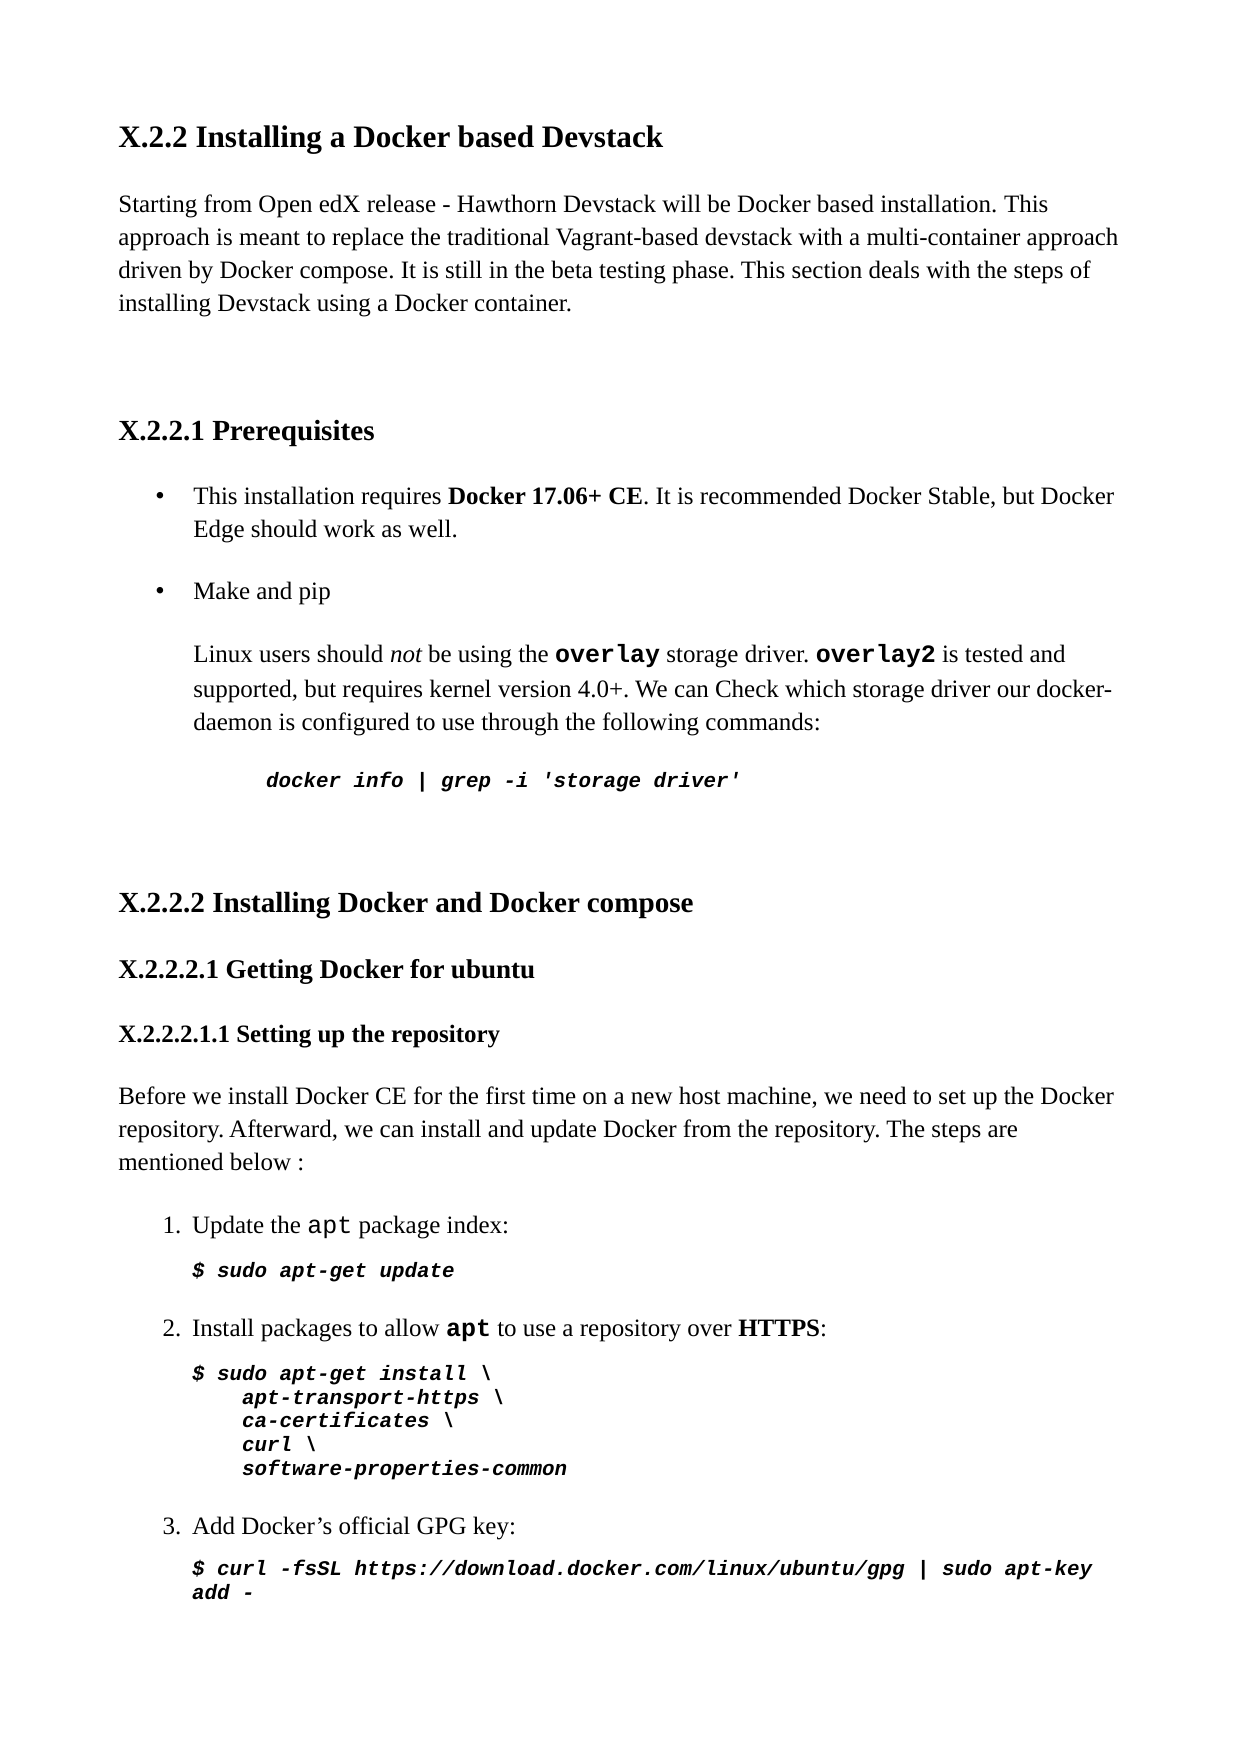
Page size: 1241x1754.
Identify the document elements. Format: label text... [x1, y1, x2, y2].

list Make and pip [156, 576, 1122, 605]
list This installation requires Docker 17.06+ CE. It is recommended Docker Stable, but Docker Edge should work as well. [156, 481, 1122, 543]
list Install packages to allow apt to use a repository over HTTPS: [162, 1313, 1122, 1344]
text X.2.2.2 Installing Docker and Docker compose [118, 886, 1122, 919]
list software-properties-common [162, 1458, 1122, 1481]
text X.2.2.1 Prerequisites [118, 413, 1122, 446]
list Linux users should not be using the overlay storage driver. overlay2 is tested and supported, but requires kernel version 4.0+. We can Check which storage driver our docker-daemon is configured to use through the following commands: [156, 639, 1122, 736]
text X.2.2.2.1.1 Setting up the repository [118, 1019, 1122, 1048]
list apt-transport-https \ [162, 1387, 1122, 1410]
text docker info | grep -i 'storage driver' [118, 769, 1122, 793]
list $ sudo apt-get update [162, 1260, 1122, 1283]
list curl \ [162, 1434, 1122, 1458]
list Update the apt package index: [162, 1210, 1122, 1241]
list Add Docker’s official GPG key: [162, 1511, 1122, 1539]
text X.2.2.2.1 Getting Docker for ubuntu [118, 954, 1122, 985]
list ca-certificates \ [162, 1410, 1122, 1434]
list $ sudo apt-get install \ [162, 1363, 1122, 1387]
list $ curl -fsSL https://download.docker.com/linux/ubuntu/gpg | sudo apt-key add - [162, 1558, 1122, 1606]
text Starting from Open edX release - Hawthorn Devstack will be Docker based installation. This approach is meant to replace the traditional Vagrant-based devstack with a multi-container approach driven by Docker compose. It is still in the beta testing phase. This section deals with the steps of installing Devstack using a Docker container. [118, 189, 1122, 317]
text Before we install Docker CE for the first time on a new host machine, we need to set up the Docker repository. Afterward, we can install and update Docker from the repository. The steps are mentioned below : [118, 1081, 1122, 1176]
text X.2.2 Installing a Docker based Devstack [118, 118, 1122, 154]
